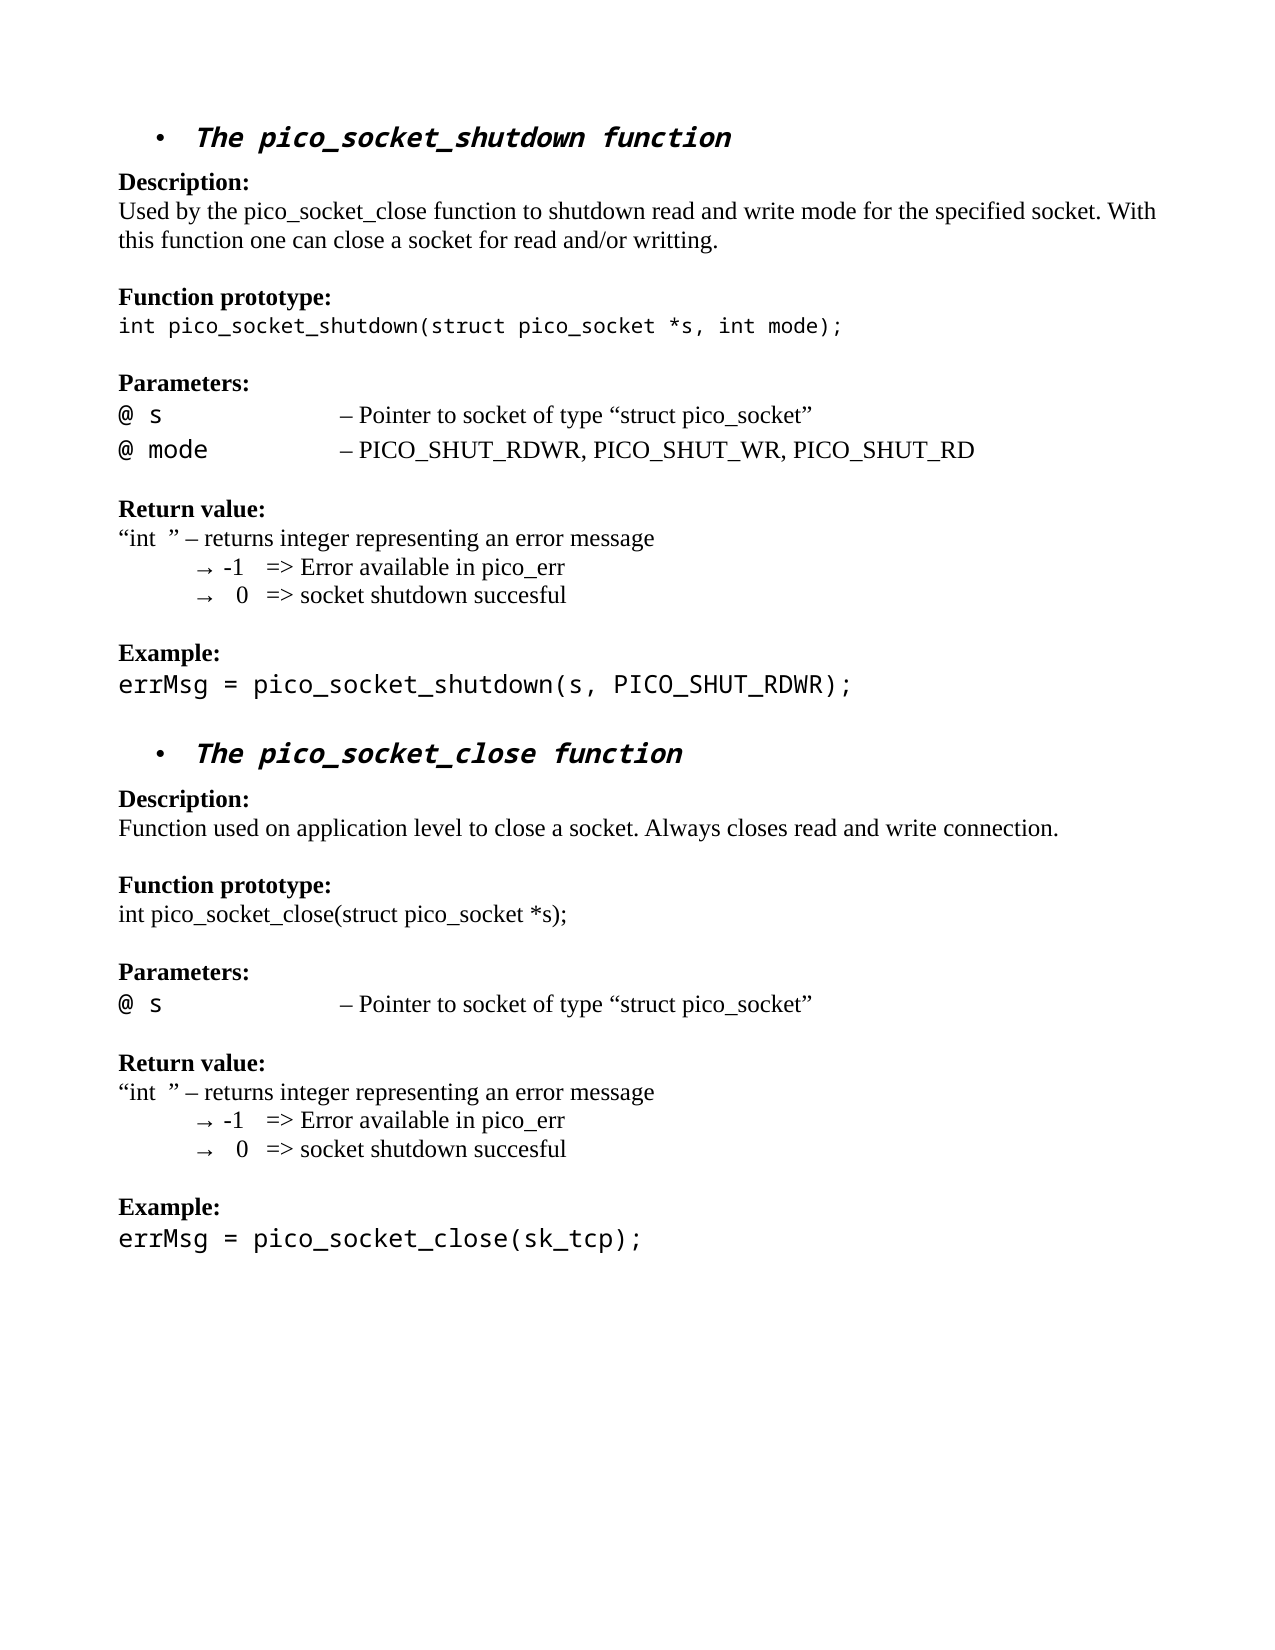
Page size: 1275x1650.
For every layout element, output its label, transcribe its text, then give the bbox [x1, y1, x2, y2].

text → 0 => socket shutdown succesful [118, 1134, 1157, 1163]
text Description: [118, 784, 1157, 813]
text errMsg = pico_socket_close(sk_tcp); [118, 1221, 1157, 1255]
text @ mode – PICO_SHUT_RDWR, PICO_SHUT_WR, PICO_SHUT_RD [118, 431, 1157, 465]
text int pico_socket_shutdown(struct pico_socket *s, int mode); [118, 311, 1157, 340]
text Parameters: [118, 957, 1157, 985]
text @ s – Pointer to socket of type “struct pico_socket” [118, 397, 1157, 431]
text Description: [118, 167, 1157, 196]
text → 0 => socket shutdown succesful [118, 580, 1157, 609]
text Function prototype: [118, 282, 1157, 311]
text Function used on application level to close a socket. Always closes read and write connection. [118, 813, 1157, 842]
text → -1 => Error available in pico_err [118, 552, 1157, 580]
text Used by the pico_socket_close function to shutdown read and write mode for the specified socket. With this function one can close a socket for read and/or writting. [118, 196, 1157, 254]
text Function prototype: [118, 870, 1157, 899]
text → -1 => Error available in pico_err [118, 1106, 1157, 1134]
text @ s – Pointer to socket of type “struct pico_socket” [118, 985, 1157, 1019]
text “int ” – returns integer representing an error message [118, 1077, 1157, 1106]
text Example: [118, 1192, 1157, 1221]
text Example: [118, 638, 1157, 667]
list The pico_socket_close function [156, 735, 1157, 772]
text Parameters: [118, 368, 1157, 397]
text Return value: [118, 494, 1157, 523]
list The pico_socket_shutdown function [156, 118, 1157, 155]
text int pico_socket_close(struct pico_socket *s); [118, 899, 1157, 928]
text “int ” – returns integer representing an error message [118, 523, 1157, 552]
text errMsg = pico_socket_shutdown(s, PICO_SHUT_RDWR); [118, 667, 1157, 701]
text Return value: [118, 1048, 1157, 1077]
